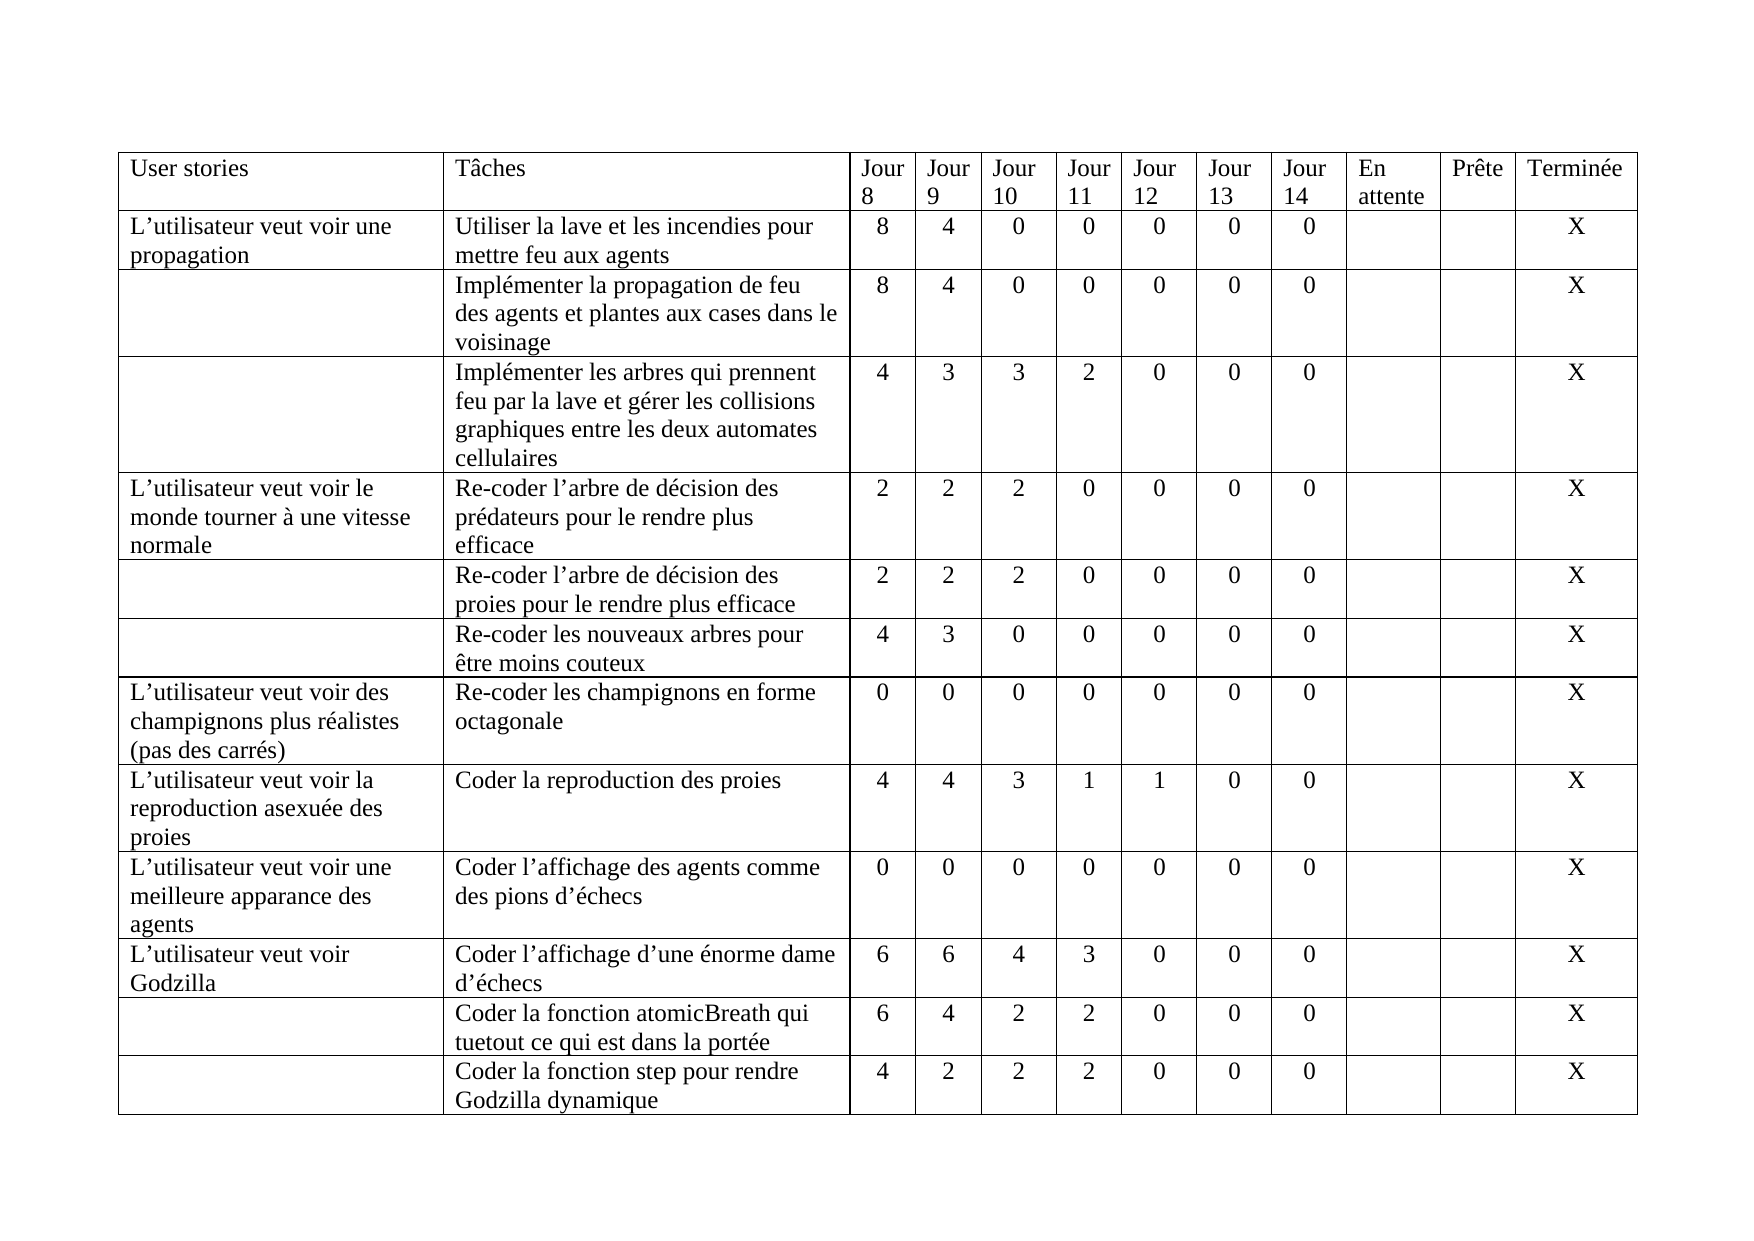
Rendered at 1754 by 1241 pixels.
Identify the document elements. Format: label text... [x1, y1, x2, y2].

table_cell 4 [851, 619, 915, 676]
table_cell [1441, 473, 1515, 559]
table_header Tâches [444, 153, 849, 210]
table_cell 0 [982, 619, 1056, 676]
table_cell 0 [1272, 211, 1346, 269]
table_cell 0 [916, 678, 981, 764]
table_cell 0 [1122, 678, 1196, 764]
table_cell [1347, 560, 1440, 618]
table_cell 2 [916, 560, 981, 618]
table_cell X [1516, 852, 1637, 938]
table_cell 4 [916, 765, 981, 851]
table_cell [1441, 678, 1515, 764]
table_header Jour 9 [916, 153, 981, 210]
table_cell [1441, 765, 1515, 851]
table_cell 0 [1122, 473, 1196, 559]
table_cell X [1516, 998, 1637, 1055]
table_cell 6 [851, 939, 915, 997]
table_cell 2 [982, 473, 1056, 559]
table_cell [1347, 852, 1440, 938]
table_cell 0 [1057, 270, 1121, 356]
table_cell [119, 560, 443, 618]
table_cell X [1516, 939, 1637, 997]
table_cell 4 [851, 765, 915, 851]
table_cell 0 [1057, 211, 1121, 269]
table_cell 0 [1197, 1056, 1271, 1114]
table_cell 2 [982, 560, 1056, 618]
table_cell 0 [1057, 852, 1121, 938]
table_cell 0 [1197, 678, 1271, 764]
table_cell 2 [1057, 1056, 1121, 1114]
table_cell 0 [1272, 765, 1346, 851]
table_cell 0 [982, 678, 1056, 764]
table_cell 4 [916, 211, 981, 269]
table_cell 0 [1272, 1056, 1346, 1114]
table_cell X [1516, 473, 1637, 559]
table_cell 3 [982, 765, 1056, 851]
table_cell [1347, 619, 1440, 676]
table_cell L’utilisateur veut voir le monde tourner à une vitesse normale [119, 473, 443, 559]
table_cell 0 [982, 270, 1056, 356]
table_cell 2 [982, 1056, 1056, 1114]
table_cell 0 [1122, 1056, 1196, 1114]
table_cell 0 [1122, 998, 1196, 1055]
table_cell 6 [851, 998, 915, 1055]
table_cell [119, 998, 443, 1055]
table_cell [1441, 998, 1515, 1055]
table_cell [1441, 211, 1515, 269]
table_header Jour 13 [1197, 153, 1271, 210]
table_cell [1441, 619, 1515, 676]
table_cell 3 [1057, 939, 1121, 997]
table_cell Coder la fonction step pour rendre Godzilla dynamique [444, 1056, 849, 1114]
table_cell 8 [851, 211, 915, 269]
table_cell 1 [1057, 765, 1121, 851]
table_cell 0 [1272, 357, 1346, 472]
table_cell 4 [851, 357, 915, 472]
table_cell L’utilisateur veut voir une meilleure apparance des agents [119, 852, 443, 938]
table_header Jour 12 [1122, 153, 1196, 210]
table_cell 4 [851, 1056, 915, 1114]
table_cell 4 [916, 998, 981, 1055]
table_cell 2 [982, 998, 1056, 1055]
table_cell [119, 619, 443, 676]
table_cell 1 [1122, 765, 1196, 851]
table_cell 0 [1197, 270, 1271, 356]
table_cell [1441, 357, 1515, 472]
table_cell 2 [851, 560, 915, 618]
table_cell [119, 1056, 443, 1114]
table_cell 3 [916, 357, 981, 472]
table_cell [1441, 939, 1515, 997]
table_cell 0 [982, 211, 1056, 269]
table_cell 0 [851, 678, 915, 764]
table_header Jour 8 [851, 153, 915, 210]
table_cell Implémenter la propagation de feu des agents et plantes aux cases dans le voisinage [444, 270, 849, 356]
table_cell [1347, 998, 1440, 1055]
table_cell 3 [916, 619, 981, 676]
table_cell 0 [1197, 473, 1271, 559]
table_cell [1347, 473, 1440, 559]
table_cell 2 [1057, 998, 1121, 1055]
table_cell 0 [1272, 619, 1346, 676]
table_cell Utiliser la lave et les incendies pour mettre feu aux agents [444, 211, 849, 269]
table_header Terminée [1516, 153, 1637, 210]
table_cell X [1516, 678, 1637, 764]
table_header En attente [1347, 153, 1440, 210]
table_header Jour 14 [1272, 153, 1346, 210]
table_cell 4 [916, 270, 981, 356]
table_cell X [1516, 357, 1637, 472]
table_cell 0 [1122, 939, 1196, 997]
table_cell 2 [1057, 357, 1121, 472]
table_cell Re-coder l’arbre de décision des prédateurs pour le rendre plus efficace [444, 473, 849, 559]
table_cell 0 [1122, 357, 1196, 472]
table_cell 0 [1057, 619, 1121, 676]
table_cell [1347, 211, 1440, 269]
table_cell L’utilisateur veut voir Godzilla [119, 939, 443, 997]
table_cell 0 [1197, 852, 1271, 938]
table_cell X [1516, 211, 1637, 269]
table_cell 0 [1122, 270, 1196, 356]
table_cell 0 [1197, 998, 1271, 1055]
table_cell Implémenter les arbres qui prennent feu par la lave et gérer les collisions graphiques entre les deux automates cellulaires [444, 357, 849, 472]
table_cell 0 [1122, 560, 1196, 618]
table_cell X [1516, 1056, 1637, 1114]
table_cell 0 [1057, 678, 1121, 764]
table_cell 0 [1197, 939, 1271, 997]
table_cell 0 [1272, 270, 1346, 356]
table_cell 0 [1057, 473, 1121, 559]
table_cell [1347, 1056, 1440, 1114]
table_cell [119, 357, 443, 472]
table_cell Re-coder l’arbre de décision des proies pour le rendre plus efficace [444, 560, 849, 618]
table_cell 3 [982, 357, 1056, 472]
table_cell 0 [1197, 560, 1271, 618]
table_cell 0 [1272, 852, 1346, 938]
table_cell 0 [1272, 939, 1346, 997]
table_header Jour 10 [982, 153, 1056, 210]
table_cell 4 [982, 939, 1056, 997]
table_cell Coder la reproduction des proies [444, 765, 849, 851]
table_cell L’utilisateur veut voir des champignons plus réalistes (pas des carrés) [119, 678, 443, 764]
table_cell 0 [1122, 619, 1196, 676]
table_cell [1347, 939, 1440, 997]
table_cell [1347, 270, 1440, 356]
table_cell Coder l’affichage d’une énorme dame d’échecs [444, 939, 849, 997]
table_cell L’utilisateur veut voir la reproduction asexuée des proies [119, 765, 443, 851]
table_header Prête [1441, 153, 1515, 210]
table_cell 0 [916, 852, 981, 938]
table_cell 2 [851, 473, 915, 559]
table_header User stories [119, 153, 443, 210]
table_cell [1441, 852, 1515, 938]
table_cell L’utilisateur veut voir une propagation [119, 211, 443, 269]
table_header Jour 11 [1057, 153, 1121, 210]
table_cell 0 [1272, 560, 1346, 618]
table_cell [1441, 1056, 1515, 1114]
table_cell [1347, 765, 1440, 851]
table_cell [119, 270, 443, 356]
table_cell X [1516, 560, 1637, 618]
table_cell 0 [851, 852, 915, 938]
table_cell 0 [1122, 852, 1196, 938]
table_cell [1347, 357, 1440, 472]
table_cell [1441, 560, 1515, 618]
table_cell 0 [1197, 765, 1271, 851]
table_cell Coder la fonction atomicBreath qui tuetout ce qui est dans la portée [444, 998, 849, 1055]
table_cell Re-coder les nouveaux arbres pour être moins couteux [444, 619, 849, 676]
table_cell 0 [1272, 473, 1346, 559]
table_cell 0 [1122, 211, 1196, 269]
table_cell Coder l’affichage des agents comme des pions d’échecs [444, 852, 849, 938]
table_cell X [1516, 270, 1637, 356]
table_cell 6 [916, 939, 981, 997]
table_cell 0 [1272, 998, 1346, 1055]
table_cell 0 [982, 852, 1056, 938]
table_cell X [1516, 619, 1637, 676]
table_cell 8 [851, 270, 915, 356]
table_cell 2 [916, 473, 981, 559]
table_cell Re-coder les champignons en forme octagonale [444, 678, 849, 764]
table_cell X [1516, 765, 1637, 851]
table_cell 2 [916, 1056, 981, 1114]
table_cell 0 [1057, 560, 1121, 618]
table_cell [1441, 270, 1515, 356]
table_cell 0 [1197, 211, 1271, 269]
table_cell 0 [1272, 678, 1346, 764]
table_cell [1347, 678, 1440, 764]
table_cell 0 [1197, 357, 1271, 472]
table_cell 0 [1197, 619, 1271, 676]
